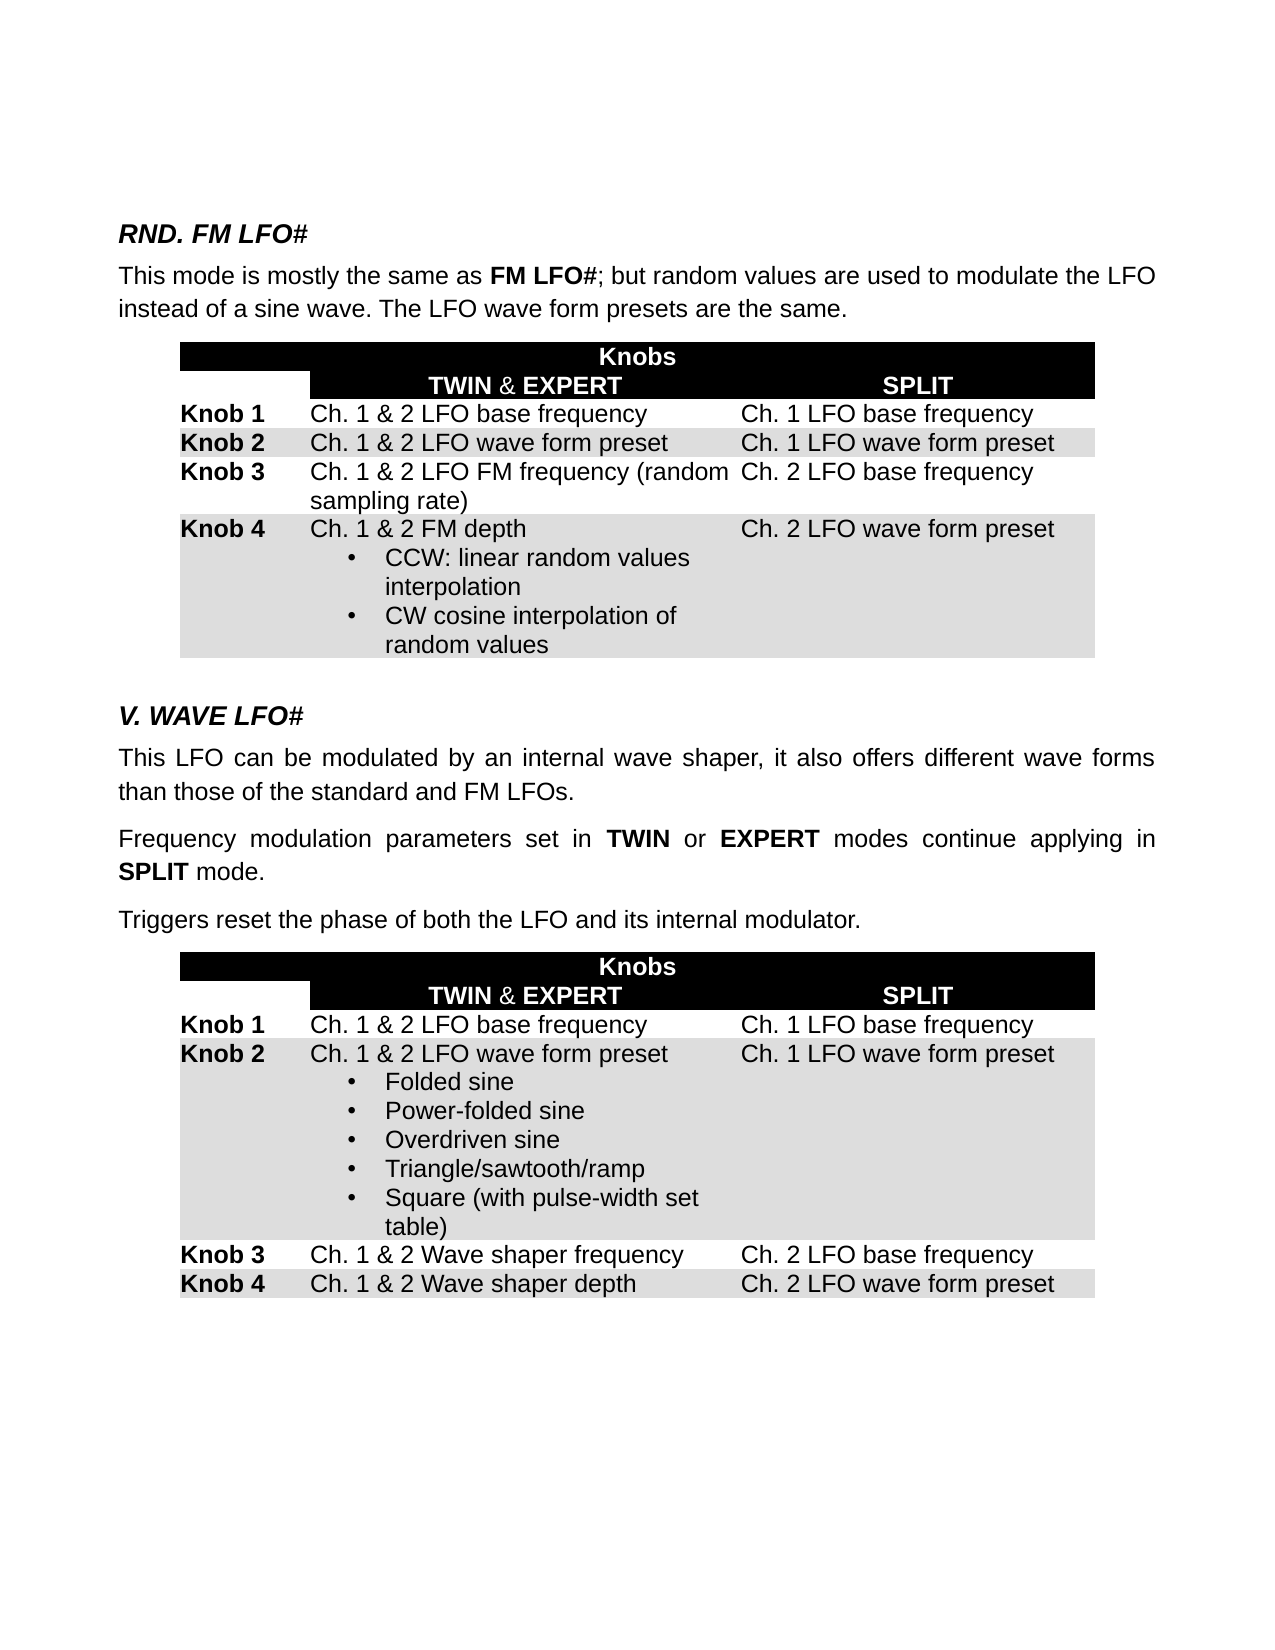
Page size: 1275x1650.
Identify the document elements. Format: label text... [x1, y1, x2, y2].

table_cell Knob 3 [180, 1240, 310, 1269]
table_cell Ch. 2 LFO base frequency [741, 457, 1095, 514]
table_cell Knob 4 [180, 543, 310, 658]
text This mode is mostly the same as FM LFO#; but random values are used to modulate the LFO instead of a sine wave. The LFO wave form presets are the same. [118, 261, 1157, 323]
table_cell Ch. 1 LFO base frequency [741, 400, 1095, 428]
subtitle RND. FM LFO# [118, 218, 1157, 249]
table_cell Ch. 1 & 2 LFO wave form preset Folded sine Power-folded sine Overdriven sine Triangle/sawtooth/ramp Square (with pulse-width set table) [310, 1067, 347, 1240]
table_cell Ch. 2 LFO base frequency [741, 1240, 1095, 1269]
table_cell Knob 2 [180, 1067, 310, 1240]
table_cell Ch. 1 & 2 FM depth CCW: linear random values interpolation CW cosine interpolation of random values [310, 543, 347, 658]
table_cell Ch. 1 LFO wave form preset [741, 1067, 1095, 1240]
text This LFO can be modulated by an internal wave shaper, it also offers different wave forms than those of the standard and FM LFOs. [118, 743, 1157, 805]
table_cell Ch. 1 & 2 Wave shaper frequency [310, 1240, 741, 1269]
table_cell Ch. 2 LFO wave form preset [741, 543, 1095, 658]
table_cell Ch. 1 LFO base frequency [741, 1010, 1095, 1038]
table_cell Knob 1 [180, 1010, 310, 1038]
subtitle V. WAVE LFO# [118, 700, 1157, 731]
text Triggers reset the phase of both the LFO and its internal modulator. [118, 905, 1157, 933]
table_cell Knob 1 [180, 400, 310, 428]
table_cell Ch. 1 & 2 LFO base frequency [310, 400, 741, 428]
text Frequency modulation parameters set in TWIN or EXPERT modes continue applying in SPLIT mode. [118, 824, 1157, 886]
table_cell Ch. 1 & 2 LFO FM frequency (random sampling rate) [310, 457, 741, 514]
table_cell Knob 3 [180, 457, 310, 514]
table_cell Ch. 1 & 2 LFO base frequency [310, 1010, 741, 1038]
